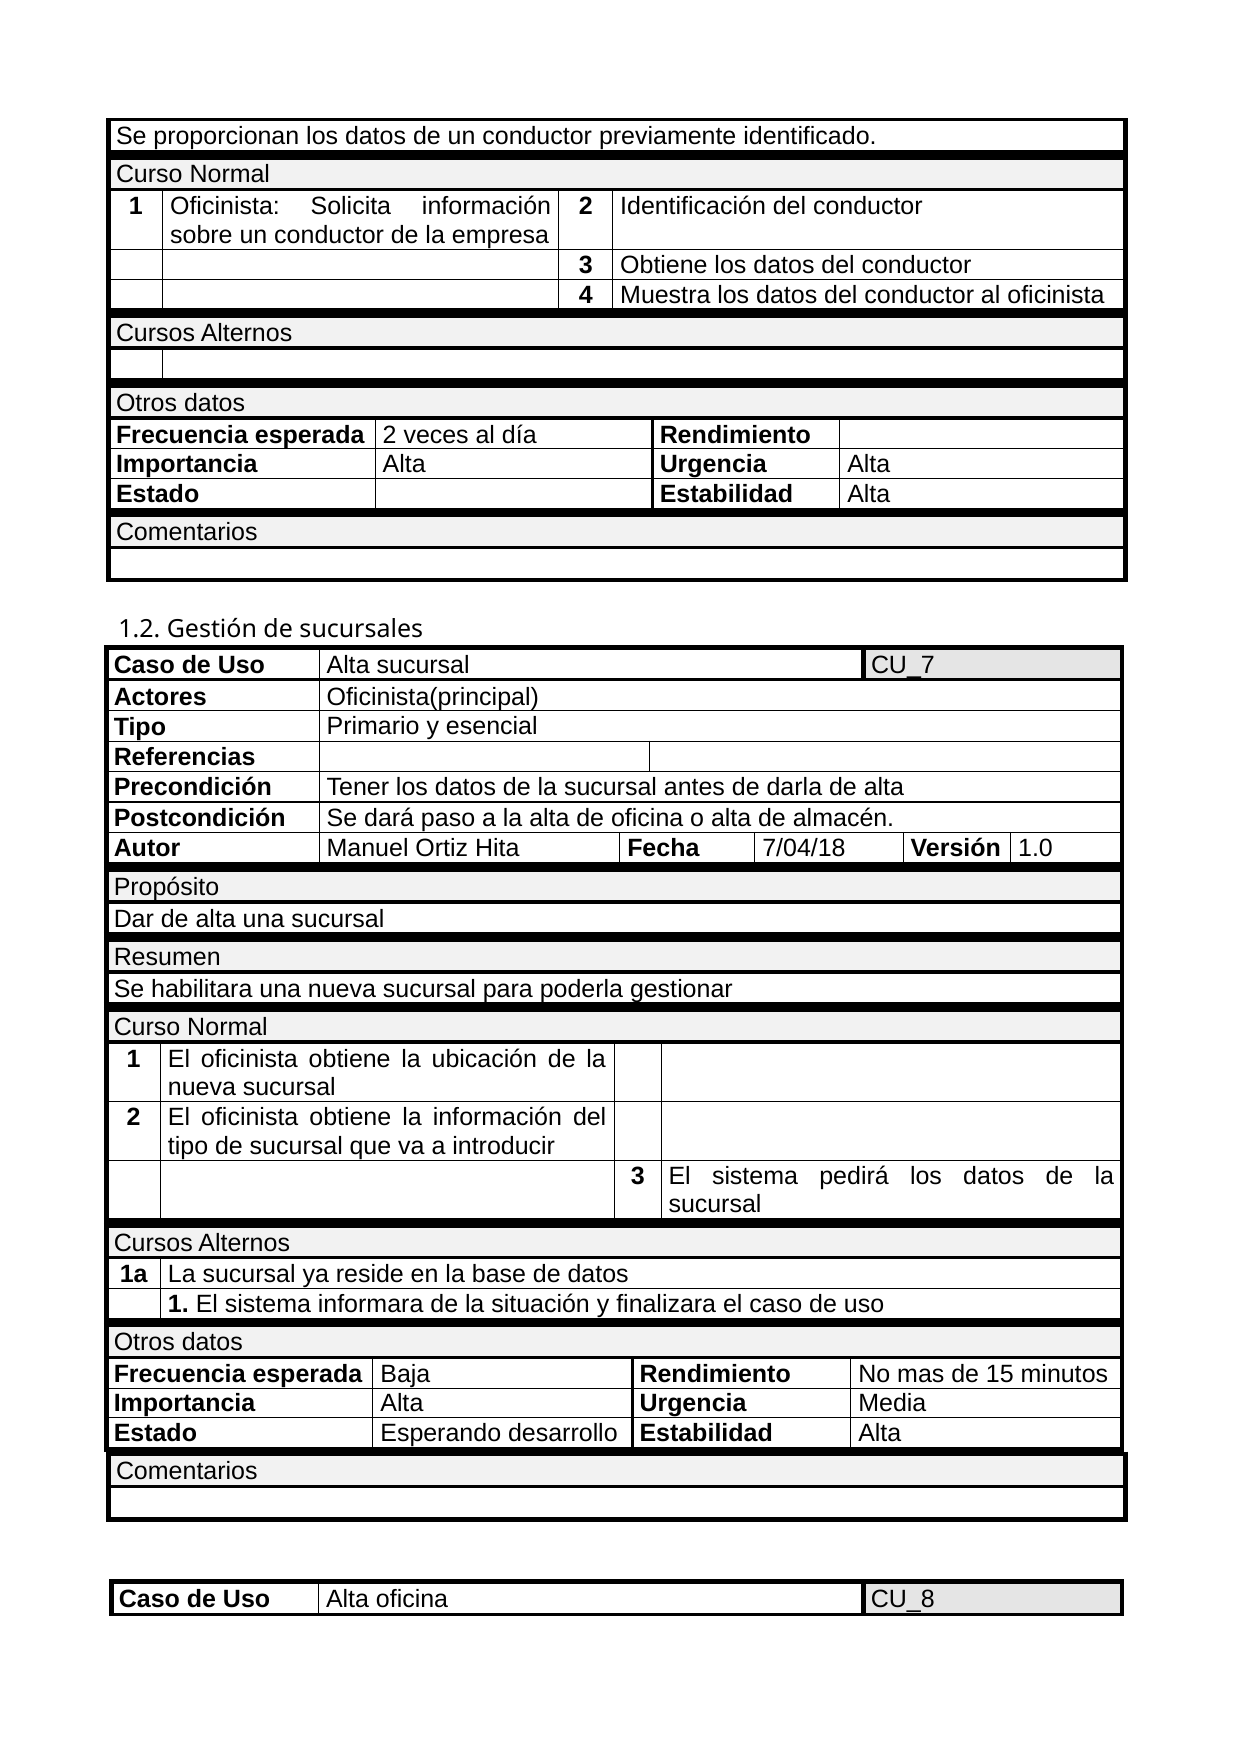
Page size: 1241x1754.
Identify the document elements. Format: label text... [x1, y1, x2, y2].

table_cell Dar de alta una sucursal [109, 904, 1120, 932]
table_cell Alta [840, 449, 1123, 478]
table_cell 1.0 [1011, 833, 1120, 862]
table_cell Importancia [109, 1389, 372, 1417]
table_cell [161, 1161, 614, 1218]
table_cell Tipo [109, 711, 319, 741]
table_cell Alta [373, 1389, 631, 1417]
table_cell Autor [109, 833, 319, 862]
table_cell [163, 280, 558, 308]
table_cell [111, 1488, 1123, 1517]
table_cell Esperando desarrollo [373, 1418, 631, 1447]
table_cell Se habilitara una nueva sucursal para poderla gestionar [109, 974, 1120, 1002]
table_cell [376, 479, 651, 507]
table_cell La sucursal ya reside en la base de datos [161, 1259, 1120, 1288]
table_cell 2 [559, 191, 612, 249]
table_header CU_7 [866, 650, 1120, 678]
table_cell 7/04/18 [755, 833, 903, 862]
table_cell El sistema pedirá los datos de la sucursal [662, 1161, 1120, 1218]
table_cell No mas de 15 minutos [851, 1359, 1120, 1388]
table_cell Rendimiento [634, 1359, 850, 1388]
table_header Curso Normal [111, 160, 1123, 188]
table_cell Frecuencia esperada [111, 420, 375, 448]
table_header Curso Normal [109, 1012, 1120, 1040]
table_cell [163, 350, 1123, 378]
table_cell [111, 549, 1123, 577]
table_cell [111, 350, 162, 378]
table_header Caso de Uso [114, 1584, 318, 1613]
text 1.2. Gestión de sucursales [118, 611, 1122, 645]
table_cell Identificación del conductor [613, 191, 1123, 249]
table_header Resumen [109, 942, 1120, 970]
table_cell Se dará paso a la alta de oficina o alta de almacén. [320, 803, 1120, 832]
table_cell 3 [559, 250, 612, 278]
table_cell Fecha [620, 833, 754, 862]
table_cell Alta [376, 449, 651, 478]
table_cell [615, 1044, 661, 1101]
table_cell [662, 1102, 1120, 1159]
table_cell Estado [111, 479, 375, 507]
table_cell Primario y esencial [320, 711, 1120, 741]
table_header Propósito [109, 872, 1120, 900]
table_header Comentarios [111, 1456, 1123, 1485]
table_cell Actores [109, 681, 319, 710]
table_cell Baja [373, 1359, 631, 1388]
table_cell [615, 1102, 661, 1159]
table_cell Muestra los datos del conductor al oficinista [613, 280, 1123, 308]
table_cell [109, 1289, 160, 1318]
table_cell Urgencia [634, 1389, 850, 1417]
table_cell [111, 280, 162, 308]
table_cell 4 [559, 280, 612, 308]
table_header Cursos Alternos [111, 318, 1123, 346]
table_cell Obtiene los datos del conductor [613, 250, 1123, 278]
table_cell 3 [615, 1161, 661, 1218]
table_cell [163, 250, 558, 278]
table_cell Estado [109, 1418, 372, 1447]
table_cell 2 [109, 1102, 160, 1159]
table_cell 2 veces al día [376, 420, 651, 448]
table_header Comentarios [111, 517, 1123, 546]
table_cell Alta [851, 1418, 1120, 1447]
table_cell Manuel Ortiz Hita [320, 833, 619, 862]
table_cell Precondición [109, 772, 319, 801]
table_cell [662, 1044, 1120, 1101]
table_cell Urgencia [654, 449, 839, 478]
table_header Otros datos [111, 388, 1123, 416]
table_cell [320, 742, 649, 771]
table_cell [111, 250, 162, 278]
table_cell Media [851, 1389, 1120, 1417]
table_cell Estabilidad [634, 1418, 850, 1447]
table_cell El oficinista obtiene la ubicación de la nueva sucursal [161, 1044, 614, 1101]
table_cell Rendimiento [654, 420, 839, 448]
table_header Alta oficina [319, 1584, 861, 1613]
table_header CU_8 [866, 1584, 1120, 1613]
table_cell Frecuencia esperada [109, 1359, 372, 1388]
table_cell 1 [109, 1044, 160, 1101]
table_cell Oficinista(principal) [320, 681, 1120, 710]
table_cell [650, 742, 1120, 771]
table_cell Tener los datos de la sucursal antes de darla de alta [320, 772, 1120, 801]
table_cell Postcondición [109, 803, 319, 832]
table_cell 1 [111, 191, 162, 249]
table_cell Alta [840, 479, 1123, 507]
table_cell Importancia [111, 449, 375, 478]
table_cell [840, 420, 1123, 448]
table_cell El oficinista obtiene la información del tipo de sucursal que va a introducir [161, 1102, 614, 1159]
table_header Caso de Uso [109, 650, 319, 678]
table_cell Se proporcionan los datos de un conductor previamente identificado. [111, 121, 1123, 150]
table_header Cursos Alternos [109, 1228, 1120, 1256]
table_cell 1. El sistema informara de la situación y finalizara el caso de uso [161, 1289, 1120, 1318]
table_header Alta sucursal [320, 650, 861, 678]
table_cell Referencias [109, 742, 319, 771]
table_cell [109, 1161, 160, 1218]
table_header Otros datos [109, 1327, 1120, 1356]
table_cell 1a [109, 1259, 160, 1288]
table_cell Estabilidad [654, 479, 839, 507]
table_cell Versión [904, 833, 1010, 862]
table_cell Oficinista: Solicita información sobre un conductor de la empresa [163, 191, 558, 249]
